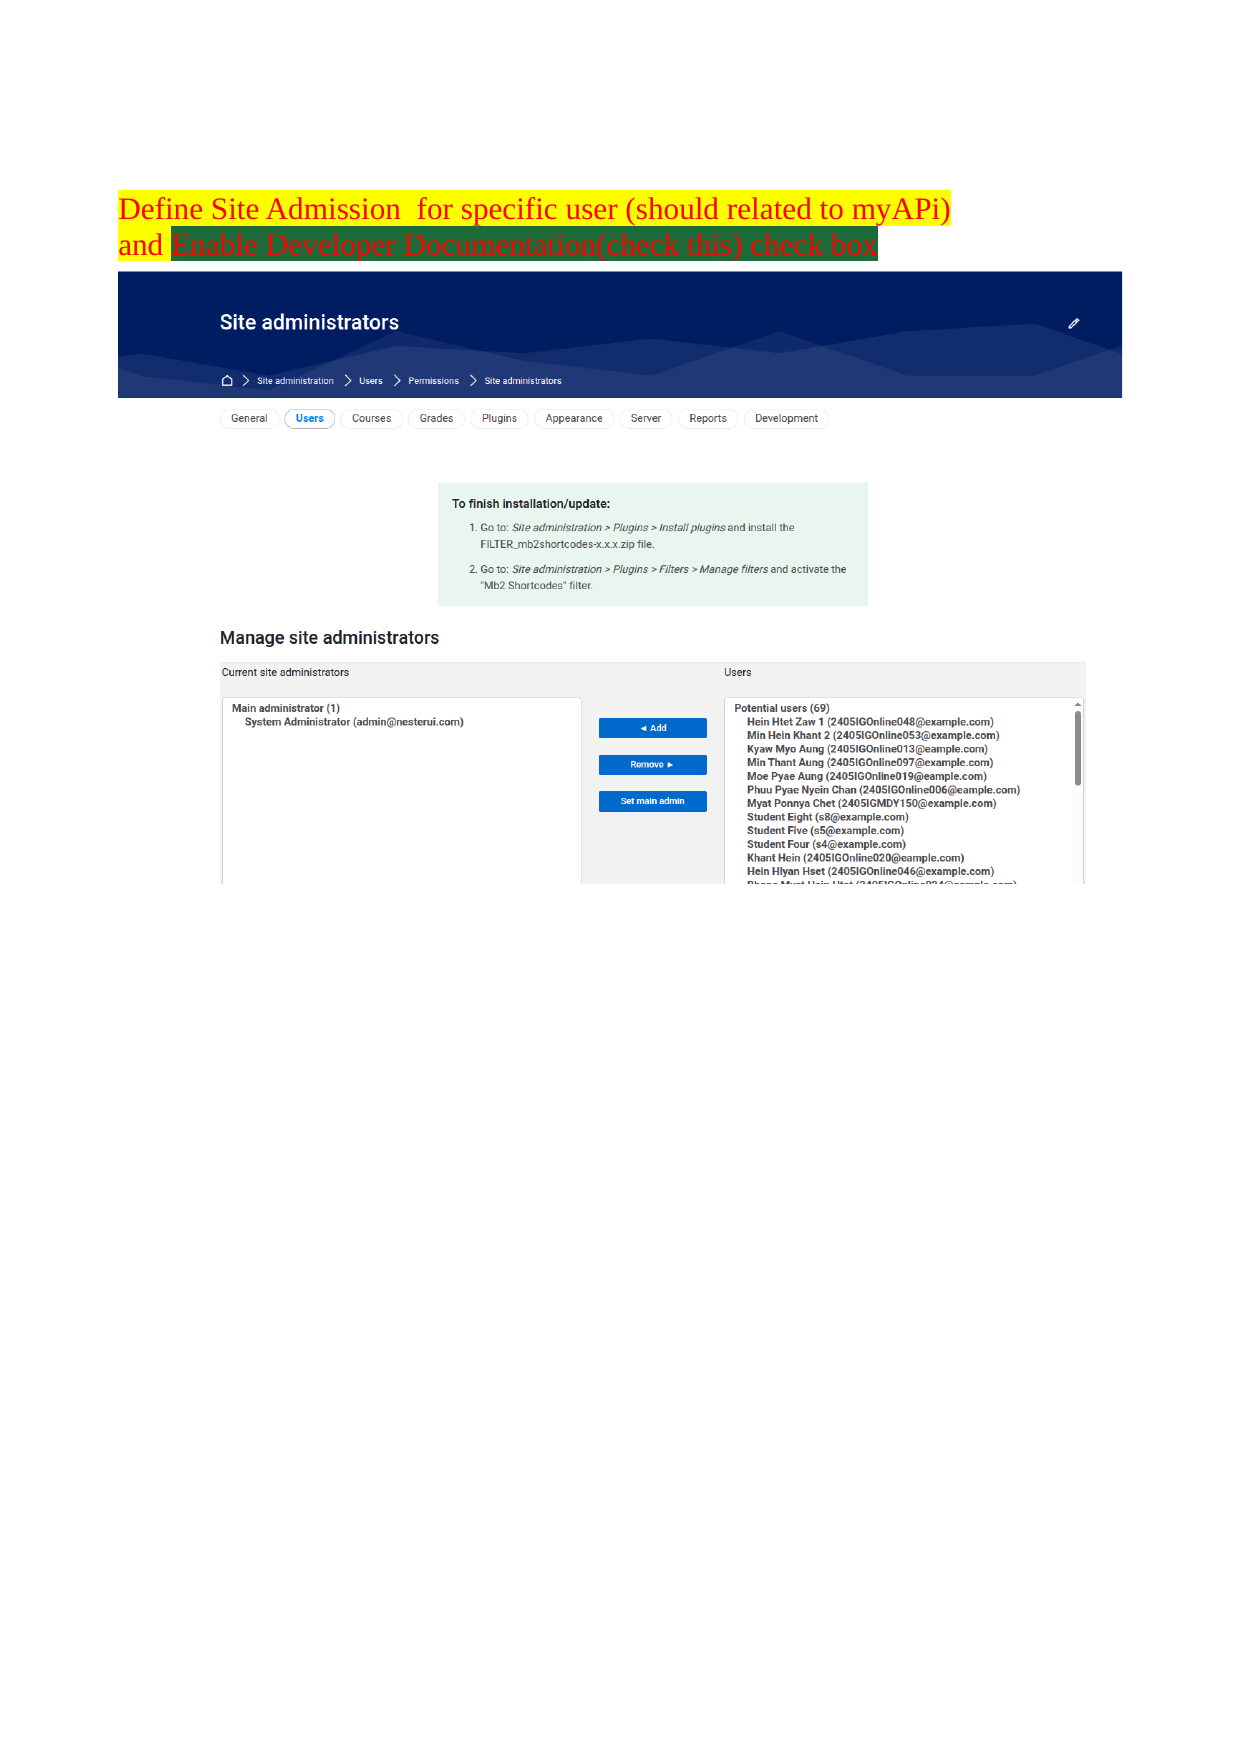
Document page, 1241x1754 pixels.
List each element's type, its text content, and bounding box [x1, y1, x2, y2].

picture [118, 261, 1123, 884]
text and Enable Developer Documentation(check this) check box [118, 226, 1122, 261]
text Define Site Admission for specific user (should related to myAPi) [118, 190, 1122, 226]
